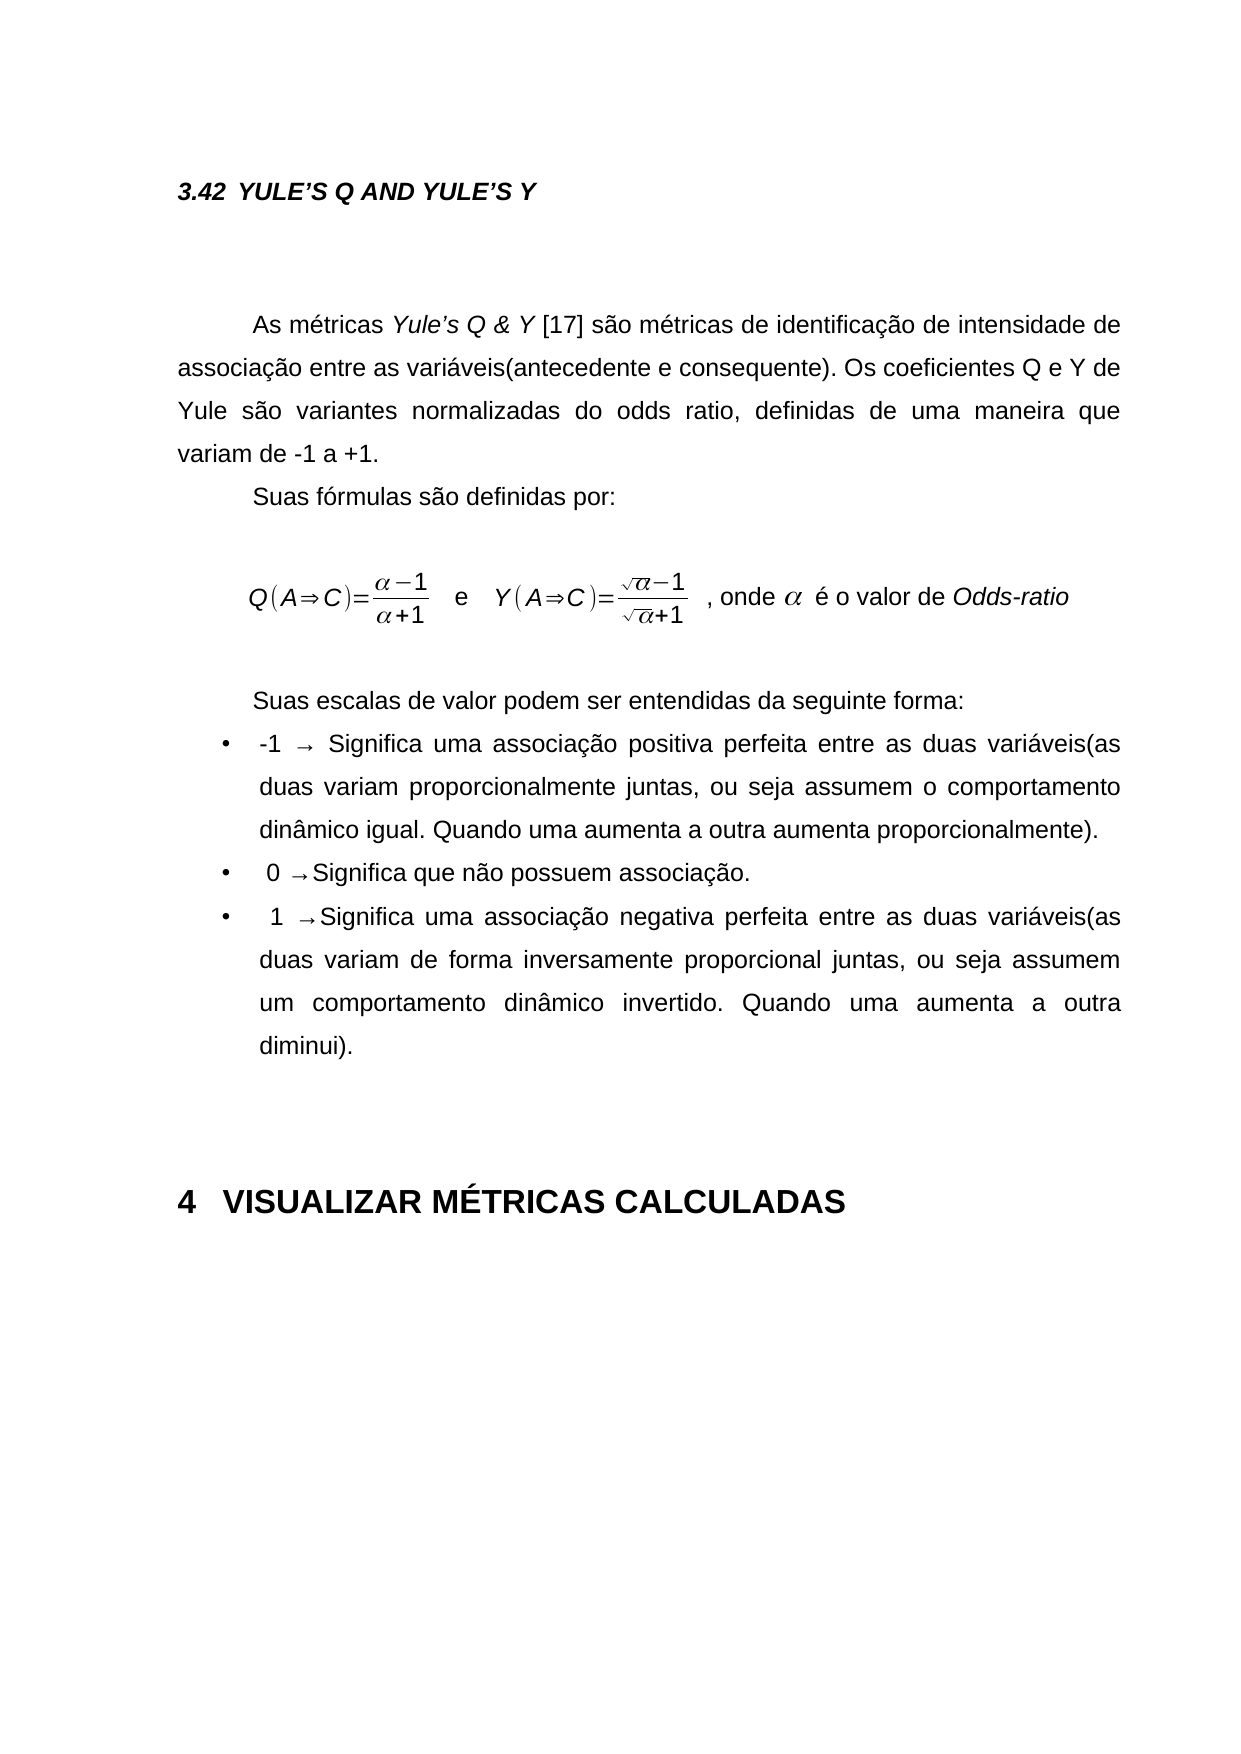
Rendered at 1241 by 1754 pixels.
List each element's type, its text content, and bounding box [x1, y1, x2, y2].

subtitle VISUALIZAR MÉTRICAS CALCULADAS [177, 1183, 1122, 1221]
text Suas fórmulas são definidas por: [177, 482, 1122, 511]
text As métricas Yule’s Q & Y [17] são métricas de identificação de intensidade de associação entre as variáveis(antecedente e consequente). Os coeficientes Q e Y de Yule são variantes normalizadas do odds ratio, definidas de uma maneira que variam de -1 a +1. [177, 310, 1122, 468]
subtitle YULE’S Q and YULE’S Y [177, 177, 1122, 206]
text e , onde α é o valor de Odds-ratio [177, 568, 1122, 628]
list 1 →Significa uma associação negativa perfeita entre as duas variáveis(as duas variam de forma inversamente proporcional juntas, ou seja assumem um comportamento dinâmico invertido. Quando uma aumenta a outra diminui). [222, 902, 1122, 1060]
list 0 →Significa que não possuem associação. [222, 858, 1122, 887]
list -1 → Significa uma associação positiva perfeita entre as duas variáveis(as duas variam proporcionalmente juntas, ou seja assumem o comportamento dinâmico igual. Quando uma aumenta a outra aumenta proporcionalmente). [222, 729, 1122, 844]
text Suas escalas de valor podem ser entendidas da seguinte forma: [177, 686, 1122, 714]
